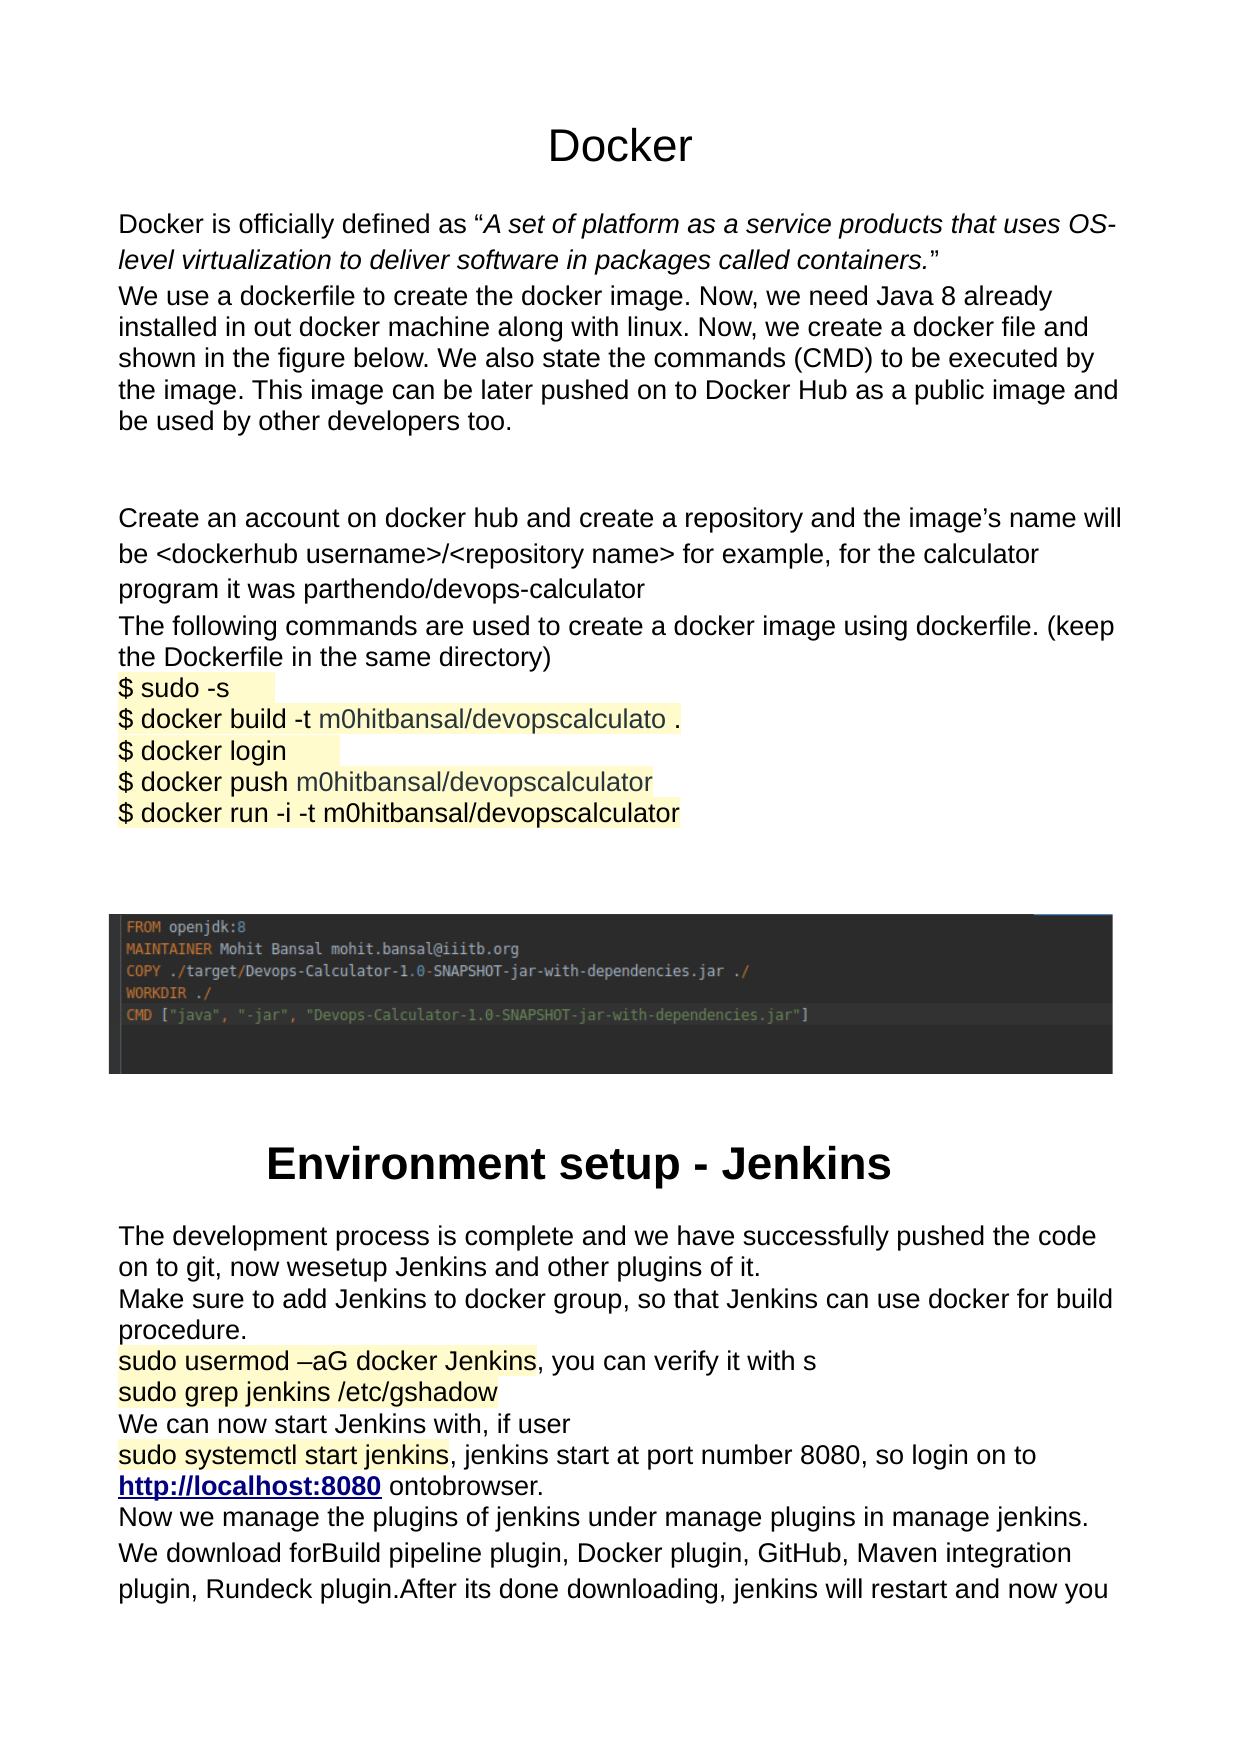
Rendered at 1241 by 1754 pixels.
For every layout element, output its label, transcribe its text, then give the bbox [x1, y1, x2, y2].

text The development process is complete and we have successfully pushed the code on to git, now wesetup Jenkins and other plugins of it. [118, 1220, 1122, 1283]
text Docker is officially defined as “A set of platform as a service products that uses OS-level virtualization to deliver software in packages called containers.” [118, 208, 1122, 275]
text Create an account on docker hub and create a repository and the image’s name will be <dockerhub username>/<repository name> for example, for the calculator program it was parthendo/devops-calculator [118, 502, 1122, 605]
text sudo usermod –aG docker Jenkins, you can verify it with s [118, 1345, 1122, 1376]
text sudo grep jenkins /etc/gshadow [118, 1376, 1122, 1408]
text $ docker push m0hitbansal/devopscalculator [118, 766, 1122, 797]
picture [108, 914, 1113, 1074]
text $ docker login [118, 734, 1122, 766]
text Docker [118, 118, 1122, 171]
text We use a dockerfile to create the docker image. Now, we need Java 8 already installed in out docker machine along with linux. Now, we create a docker file and shown in the figure below. We also state the commands (CMD) to be executed by the image. This image can be later pushed on to Docker Hub as a public image and be used by other developers too. [118, 280, 1122, 436]
text Now we manage the plugins of jenkins under manage plugins in manage jenkins. We download forBuild pipeline plugin, Docker plugin, GitHub, Maven integration plugin, Rundeck plugin.After its done downloading, jenkins will restart and now you [118, 1501, 1122, 1604]
text Make sure to add Jenkins to docker group, so that Jenkins can use docker for build procedure. [118, 1283, 1122, 1345]
text $ docker build -t m0hitbansal/devopscalculato . [118, 703, 1122, 734]
text Environment setup - Jenkins [118, 1136, 1122, 1189]
text sudo systemctl start jenkins, jenkins start at port number 8080, so login on to http://localhost:8080 ontobrowser. [118, 1439, 1122, 1501]
text The following commands are used to create a docker image using dockerfile. (keep the Dockerfile in the same directory) [118, 609, 1122, 672]
text We can now start Jenkins with, if user [118, 1408, 1122, 1439]
text $ sudo -s [118, 672, 1122, 703]
text $ docker run -i -t m0hitbansal/devopscalculator [118, 797, 1122, 828]
